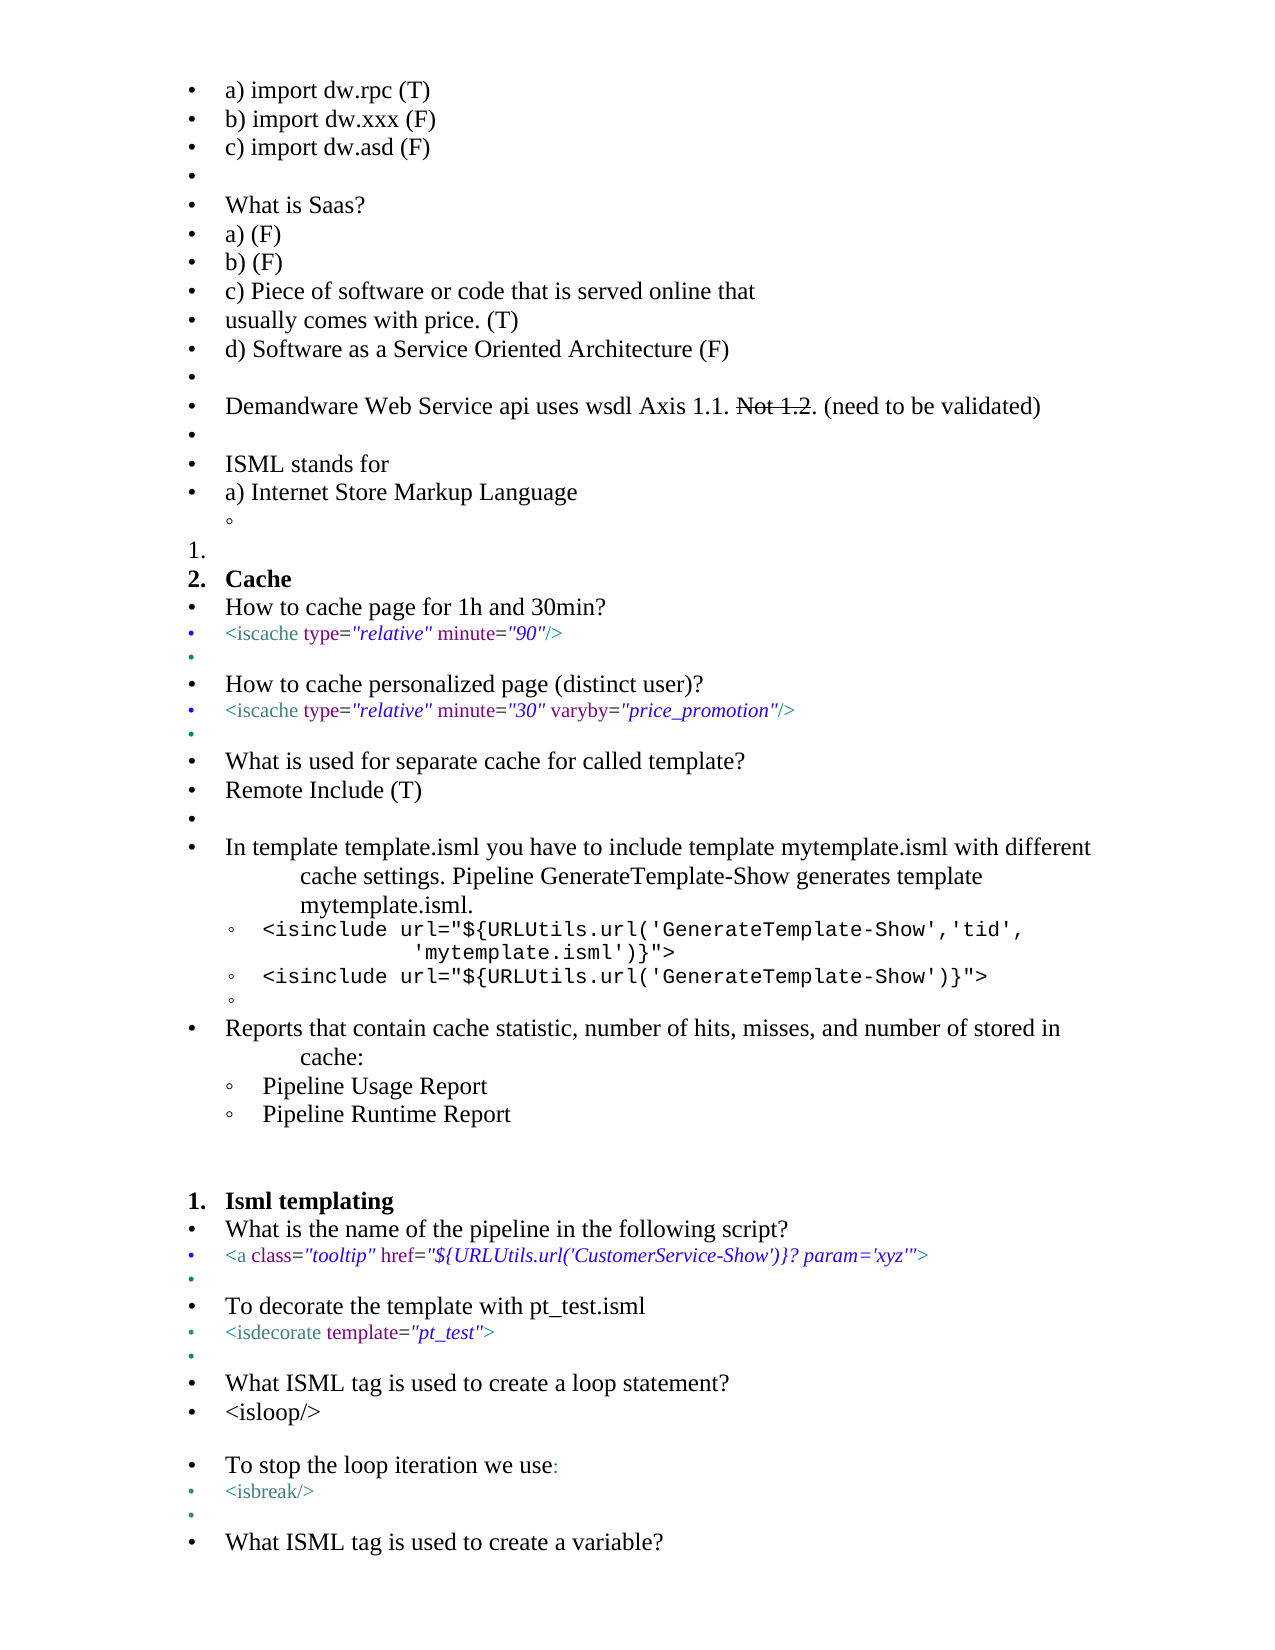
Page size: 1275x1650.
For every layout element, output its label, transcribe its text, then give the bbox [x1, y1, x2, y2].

list Reports that contain cache statistic, number of hits, misses, and number of stored in cache: [187, 1013, 1125, 1071]
list Remote Include (T) [187, 775, 1125, 804]
list How to cache personalized page (distinct user)? [187, 669, 1125, 698]
list d) Software as a Service Oriented Architecture (F) [187, 334, 1125, 362]
list What is used for separate cache for called template? [187, 746, 1125, 775]
list How to cache page for 1h and 30min? [187, 592, 1125, 621]
list What is the name of the pipeline in the following script? [187, 1214, 1125, 1243]
list What ISML tag is used to create a variable? [187, 1527, 1125, 1556]
list c) import dw.asd (F) [187, 132, 1125, 161]
list <isbreak/> [187, 1479, 1125, 1503]
list a) (F) [187, 219, 1125, 247]
list Isml templating [187, 1186, 1125, 1214]
list c) Piece of software or code that is served online that [187, 276, 1125, 305]
list usually comes with price. (T) [187, 305, 1125, 334]
list Pipeline Usage Report [225, 1071, 1125, 1099]
list Pipeline Runtime Report [225, 1099, 1125, 1128]
list a) Internet Store Markup Language [187, 477, 1125, 506]
list b) (F) [187, 247, 1125, 276]
list To stop the loop iteration we use: [187, 1450, 1125, 1479]
list ISML stands for [187, 449, 1125, 477]
list <isinclude url="${URLUtils.url('GenerateTemplate-Show','tid', 'mytemplate.isml')}"> [225, 919, 1125, 966]
list <iscache type="relative" minute="30" varyby="price_promotion"/> [187, 698, 1125, 722]
list What ISML tag is used to create a loop statement? [187, 1368, 1125, 1397]
list Cache [187, 564, 1125, 592]
list In template template.isml you have to include template mytemplate.isml with different cache settings. Pipeline GenerateTemplate-Show generates template mytemplate.isml. [187, 832, 1125, 919]
list Demandware Web Service api uses wsdl Axis 1.1. Not 1.2. (need to be validated) [187, 391, 1125, 420]
list a) import dw.rpc (T) [187, 75, 1125, 104]
list <isdecorate template="pt_test"> [187, 1320, 1125, 1344]
list To decorate the template with pt_test.isml [187, 1291, 1125, 1320]
list What is Saas? [187, 190, 1125, 219]
list <isinclude url="${URLUtils.url('GenerateTemplate-Show')}"> [225, 966, 1125, 990]
list b) import dw.xxx (F) [187, 104, 1125, 132]
list <a class="tooltip" href="${URLUtils.url('CustomerService-Show')}? param='xyz'"> [187, 1243, 1125, 1267]
list <isloop/> [187, 1397, 1125, 1426]
list <iscache type="relative" minute="90"/> [187, 621, 1125, 645]
